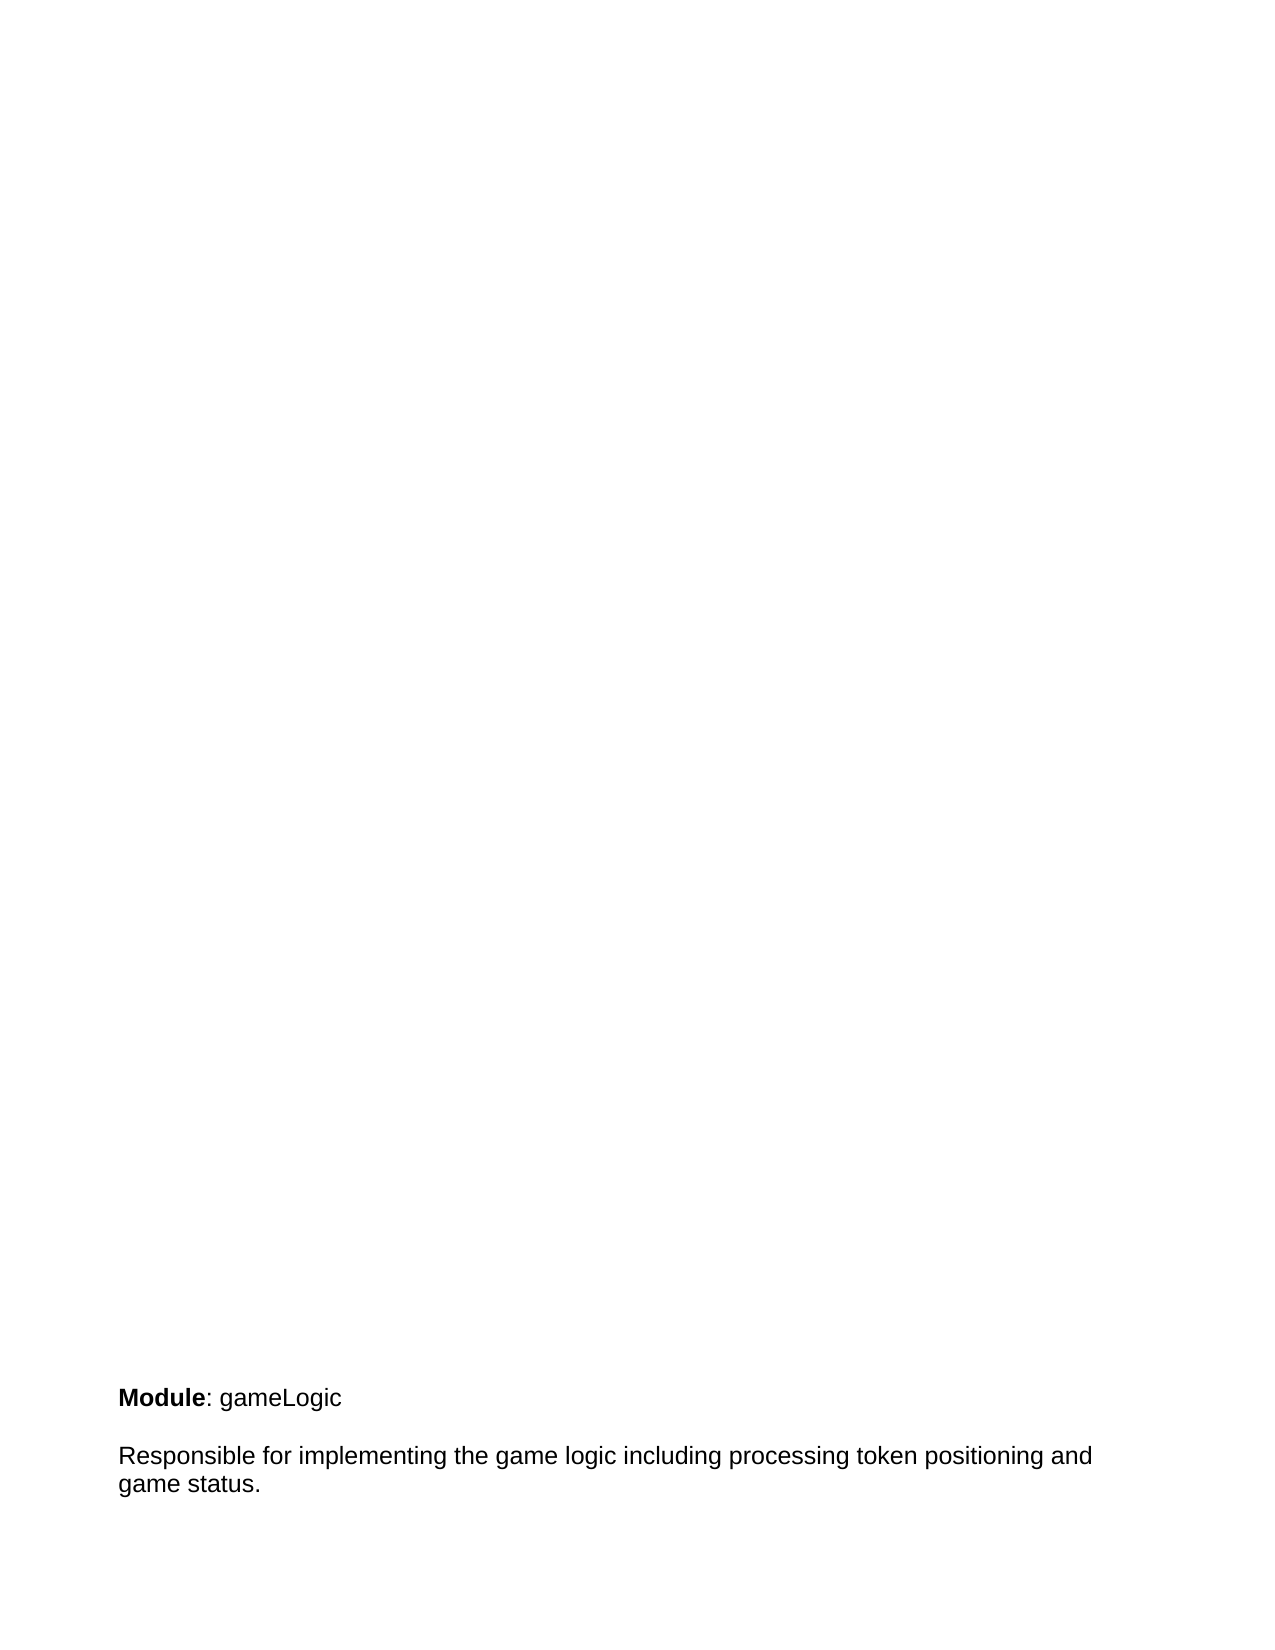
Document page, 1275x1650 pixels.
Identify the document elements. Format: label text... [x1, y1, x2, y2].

text Responsible for implementing the game logic including processing token positioning and game status. [118, 1441, 1157, 1498]
text Module: gameLogic [118, 1383, 1157, 1412]
